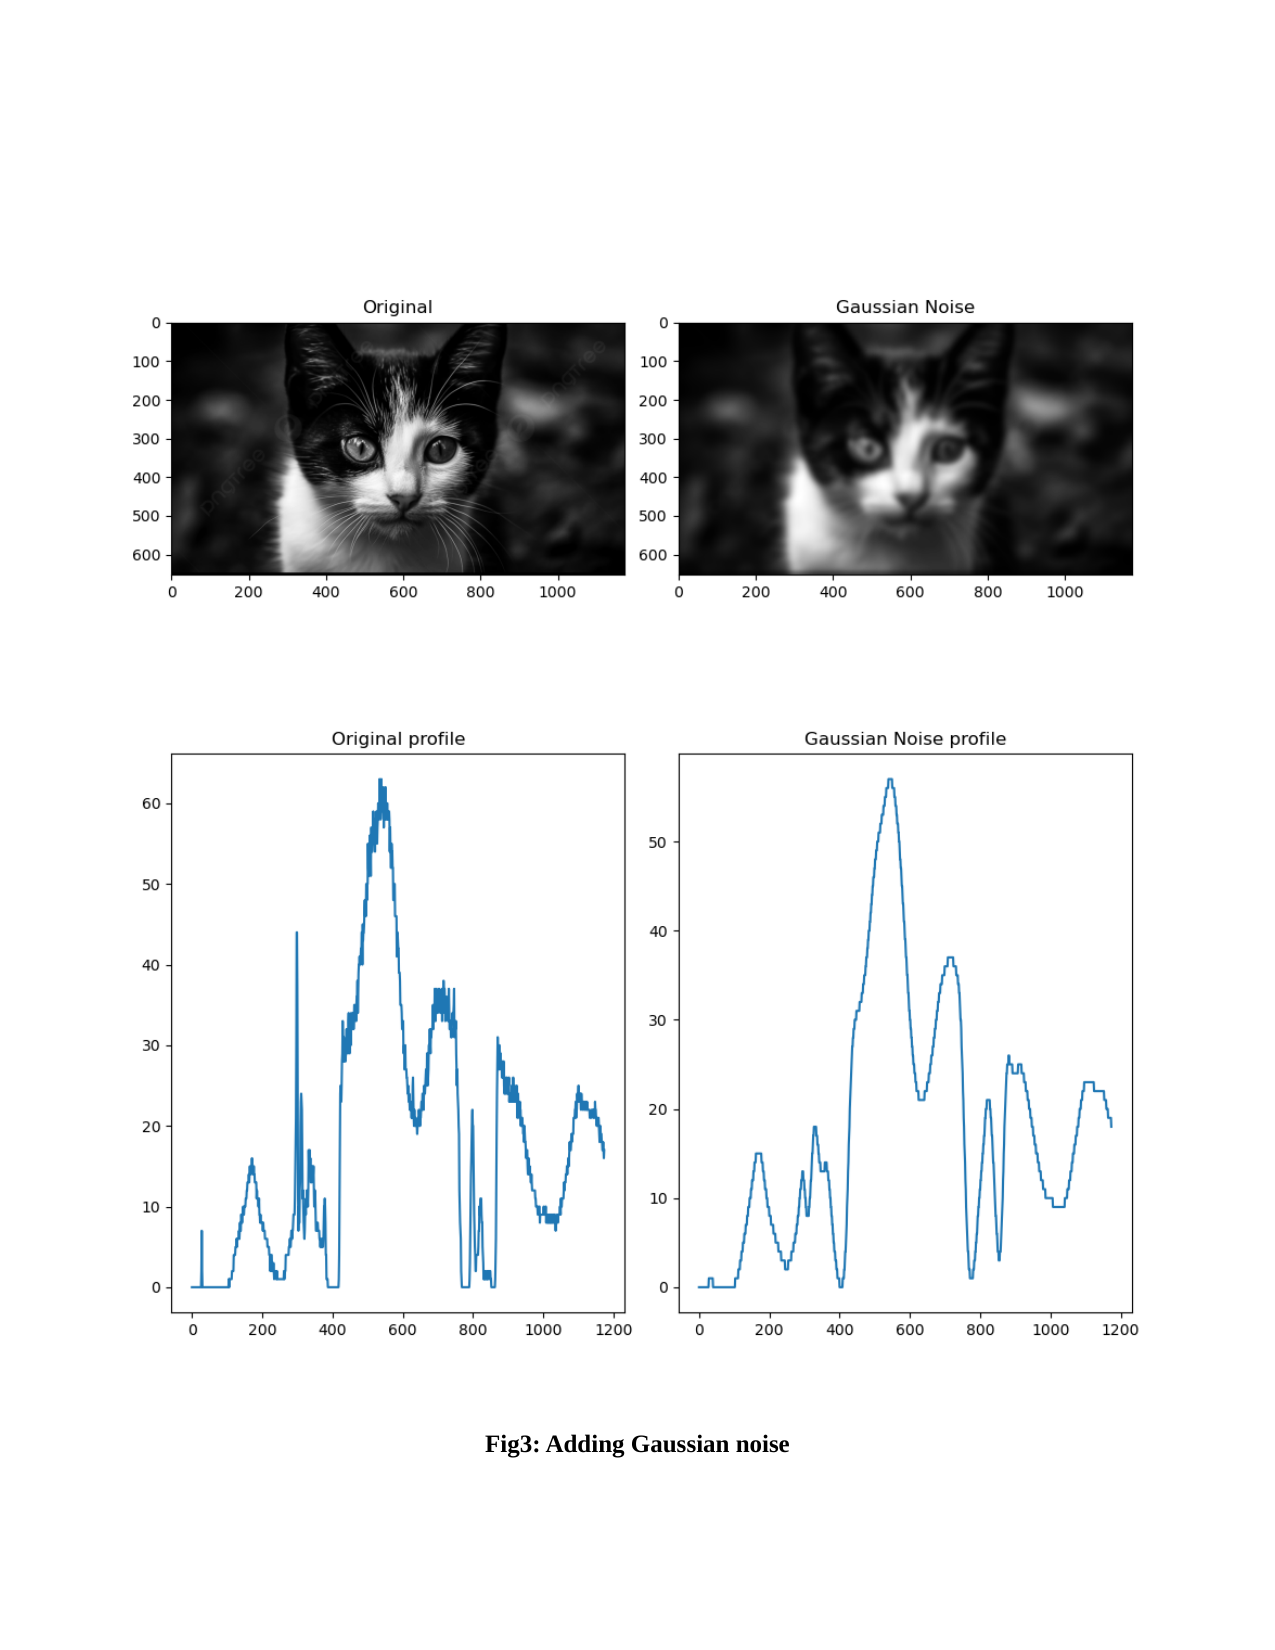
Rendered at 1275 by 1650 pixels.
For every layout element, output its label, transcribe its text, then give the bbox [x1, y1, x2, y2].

picture [118, 146, 1157, 1372]
text Fig3: Adding Gaussian noise [118, 1429, 1157, 1458]
